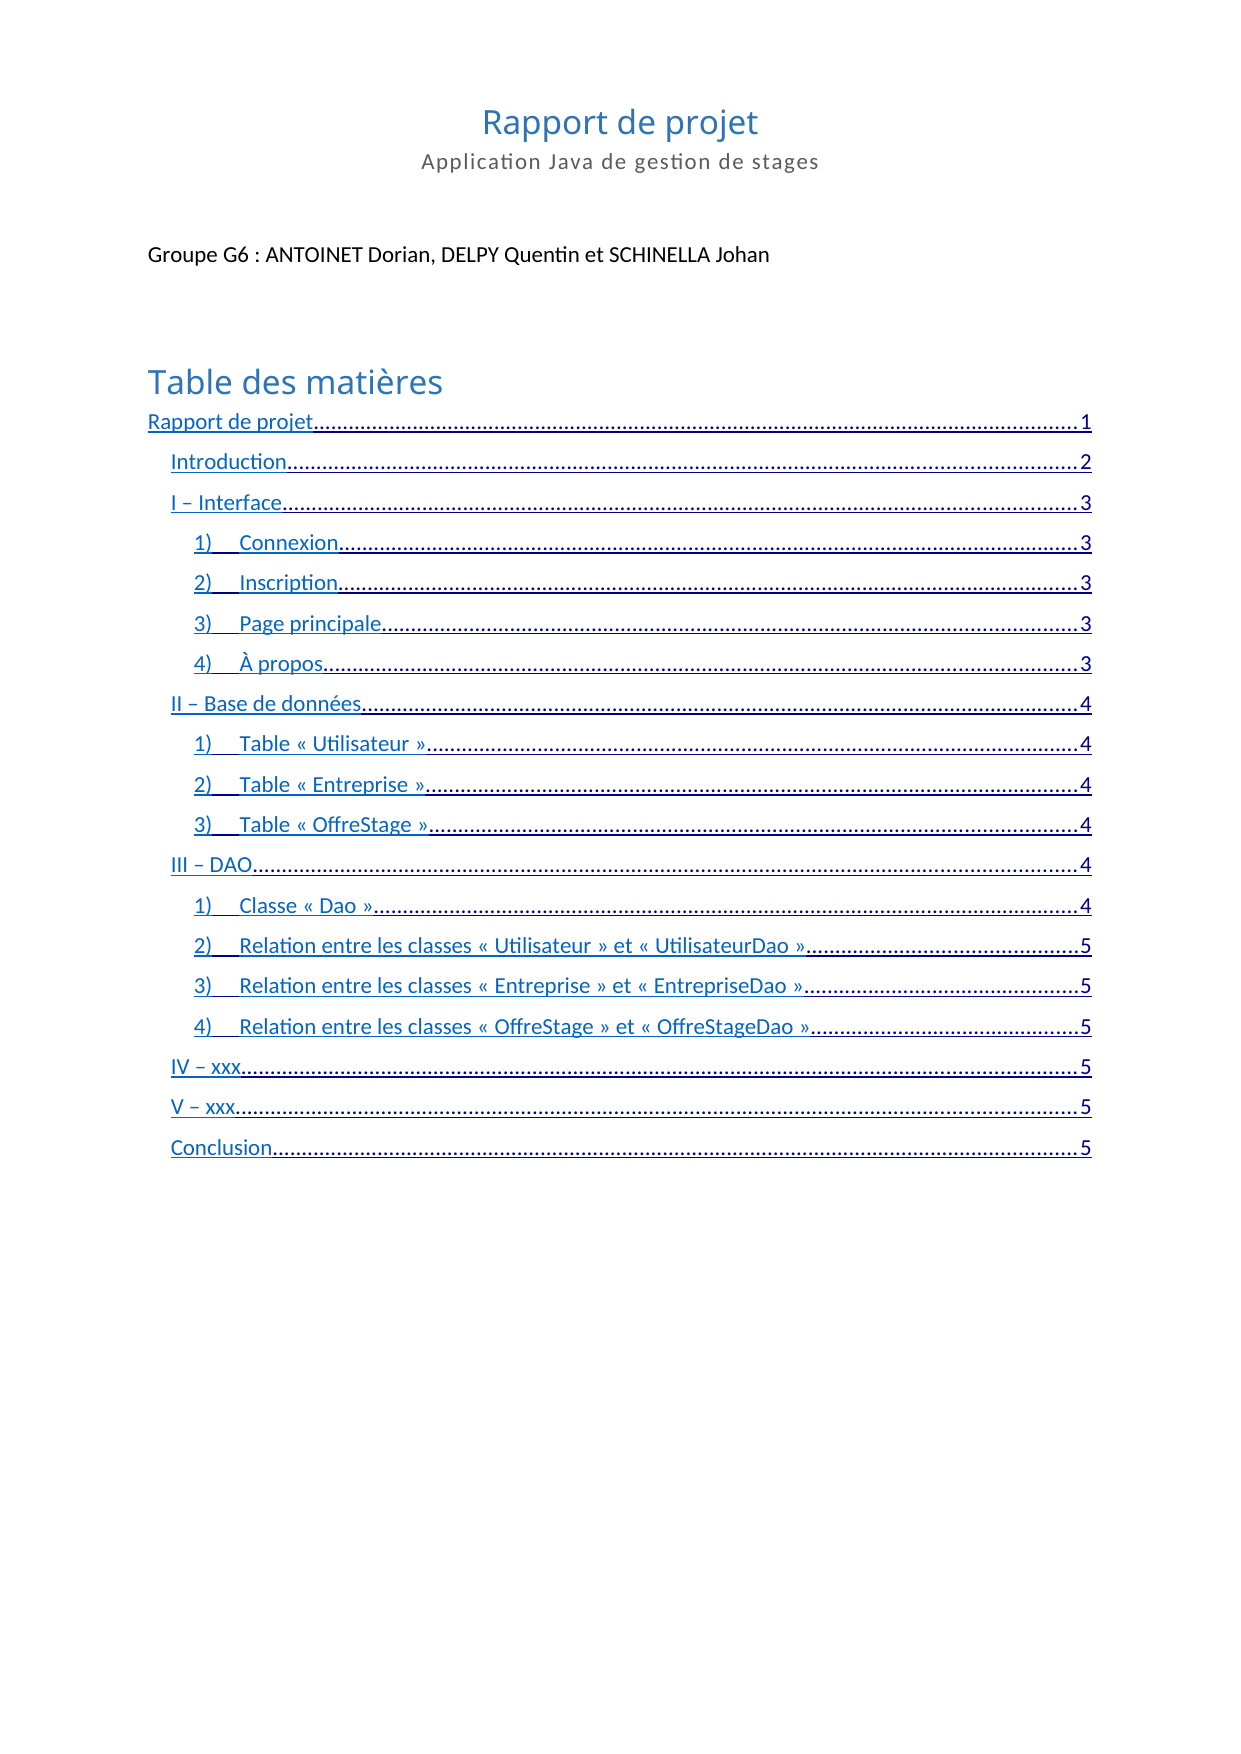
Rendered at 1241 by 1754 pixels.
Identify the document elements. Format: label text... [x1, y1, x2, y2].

text 2) Relation entre les classes « Utilisateur » et « UtilisateurDao » 5 [193, 931, 1093, 959]
text 3) Table « OffreStage » 4 [193, 810, 1093, 838]
text 3) Page principale 3 [193, 609, 1093, 637]
text 4) À propos 3 [193, 649, 1093, 677]
text IV – xxx 5 [171, 1052, 1093, 1080]
text Conclusion 5 [171, 1133, 1093, 1161]
text Rapport de projet 1 [148, 407, 1093, 435]
text I – Interface 3 [171, 488, 1093, 516]
text 1) Connexion 3 [193, 528, 1093, 556]
text Groupe G6 : ANTOINET Dorian, DELPY Quentin et SCHINELLA Johan [148, 240, 1093, 268]
text III – DAO 4 [171, 851, 1093, 878]
text 1) Classe « Dao » 4 [193, 891, 1093, 919]
subtitle Rapport de projet [148, 99, 1093, 144]
text 2) Inscription 3 [193, 568, 1093, 596]
text Introduction 2 [171, 447, 1093, 475]
text II – Base de données 4 [171, 689, 1093, 717]
text 2) Table « Entreprise » 4 [193, 770, 1093, 798]
text 3) Relation entre les classes « Entreprise » et « EntrepriseDao » 5 [193, 971, 1093, 999]
text 4) Relation entre les classes « OffreStage » et « OffreStageDao » 5 [193, 1012, 1093, 1040]
text 1) Table « Utilisateur » 4 [193, 729, 1093, 758]
text Application Java de gestion de stages [148, 147, 1093, 175]
text V – xxx 5 [171, 1092, 1093, 1120]
text Table des matières [148, 358, 1093, 404]
